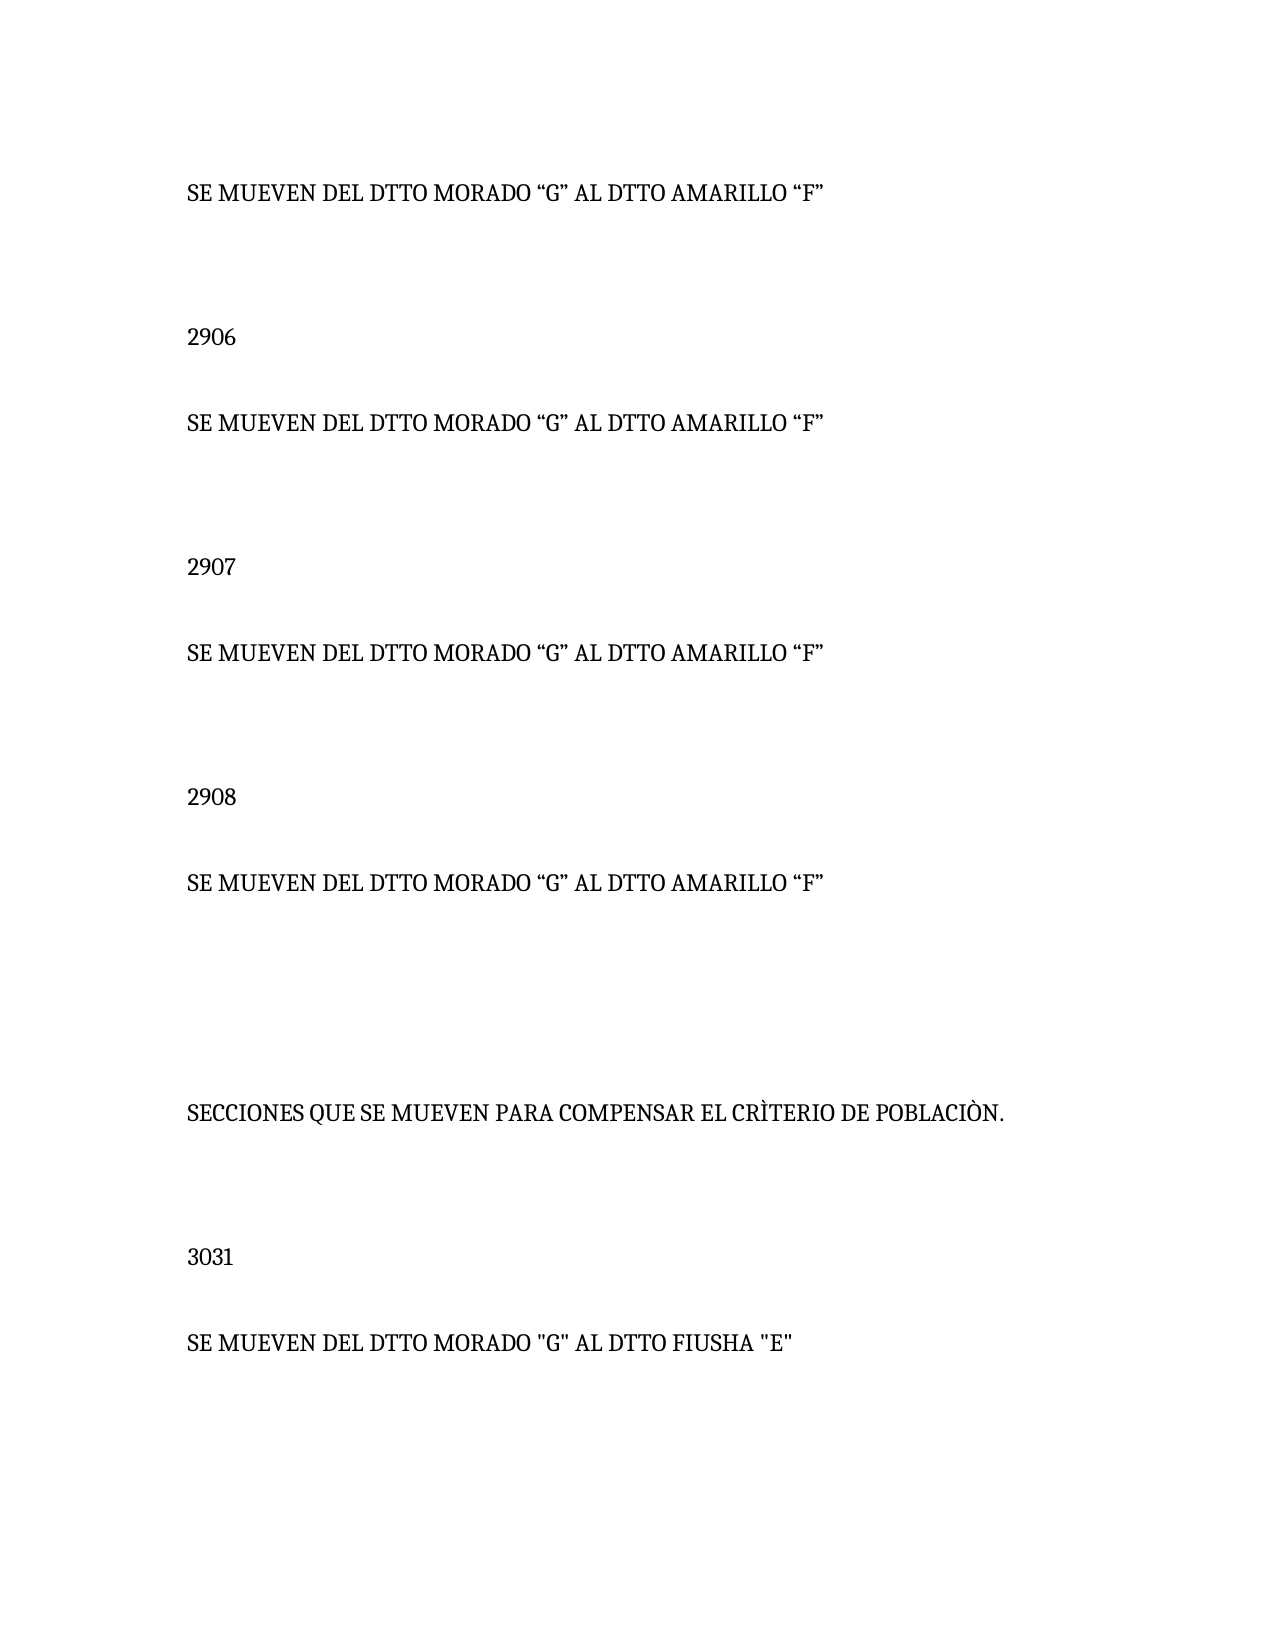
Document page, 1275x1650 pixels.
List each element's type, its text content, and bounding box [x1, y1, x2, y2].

text SE MUEVEN DEL DTTO MORADO “G” AL DTTO AMARILLO “F” [187, 869, 1087, 897]
text 2907 [187, 552, 1087, 581]
text SE MUEVEN DEL DTTO MORADO “G” AL DTTO AMARILLO “F” [187, 639, 1087, 667]
text SECCIONES QUE SE MUEVEN PARA COMPENSAR EL CRÌTERIO DE POBLACIÒN. [187, 1099, 1087, 1127]
text 2908 [187, 782, 1087, 811]
text 3031 [187, 1242, 1087, 1271]
text SE MUEVEN DEL DTTO MORADO “G” AL DTTO AMARILLO “F” [187, 409, 1087, 437]
text SE MUEVEN DEL DTTO MORADO “G” AL DTTO AMARILLO “F” [187, 179, 1087, 207]
text 2906 [187, 322, 1087, 351]
text SE MUEVEN DEL DTTO MORADO "G" AL DTTO FIUSHA "E" [187, 1329, 1087, 1357]
